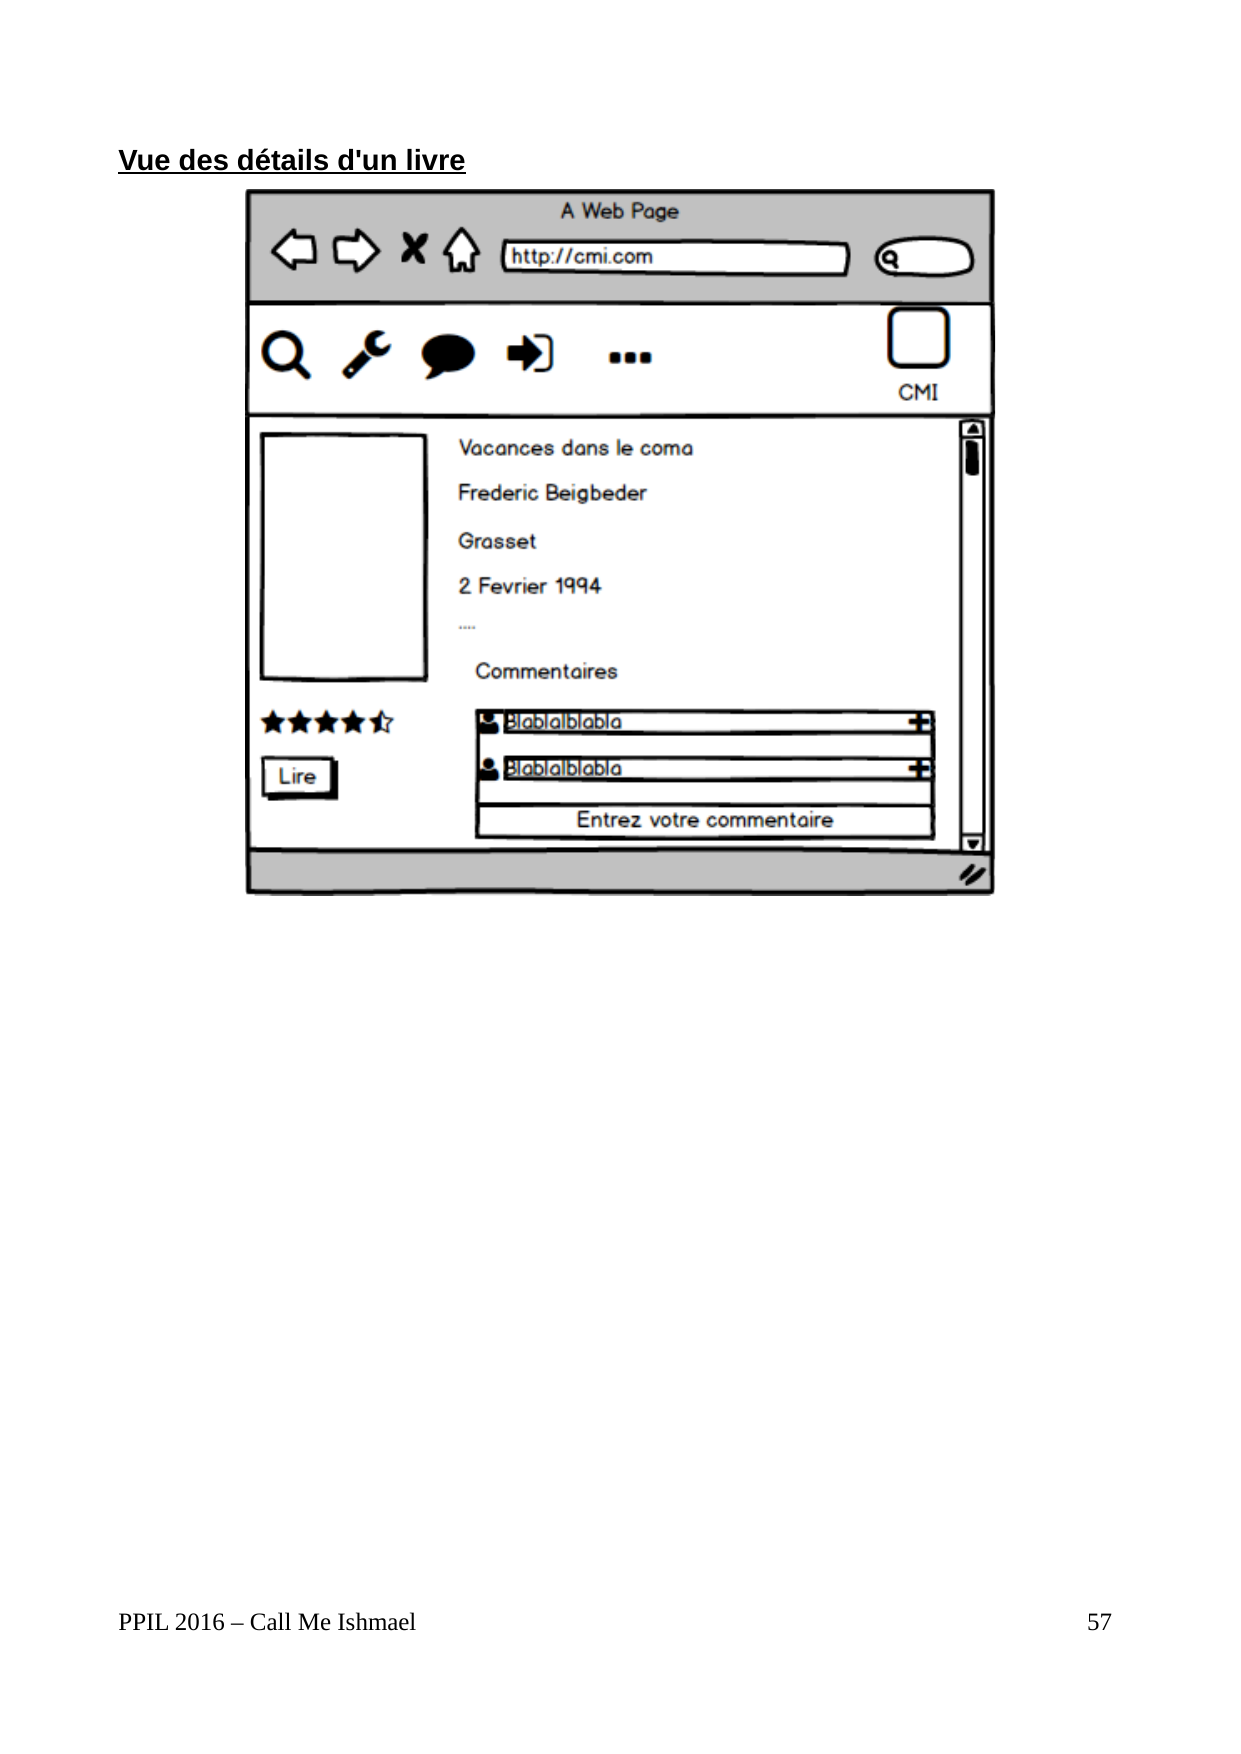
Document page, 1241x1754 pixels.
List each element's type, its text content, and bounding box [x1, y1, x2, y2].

subtitle Vue des détails d'un livre [118, 143, 1122, 177]
picture [245, 189, 995, 896]
